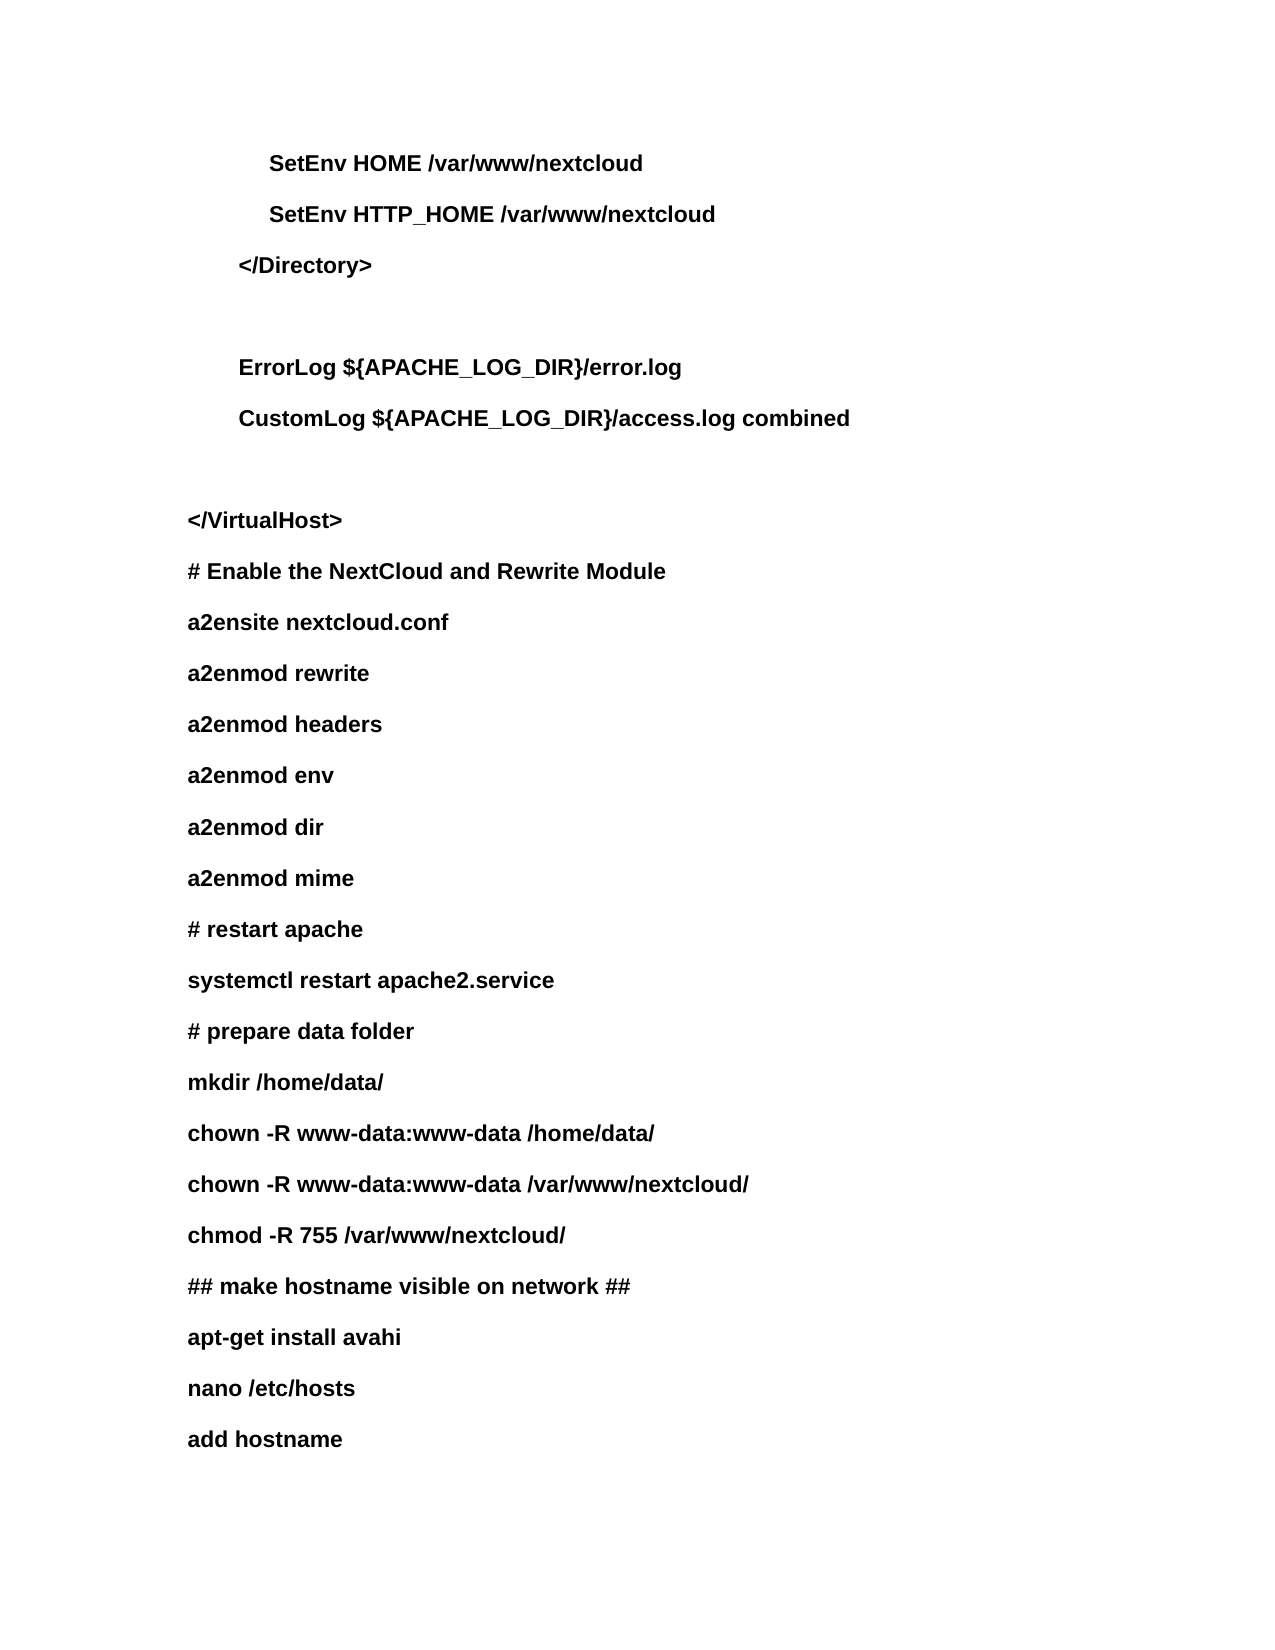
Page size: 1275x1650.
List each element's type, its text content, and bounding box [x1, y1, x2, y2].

text # Enable the NextCloud and Rewrite Module [187, 558, 1087, 585]
text SetEnv HTTP_HOME /var/www/nextcloud [187, 201, 1087, 227]
text ErrorLog ${APACHE_LOG_DIR}/error.log [187, 354, 1087, 381]
text chmod -R 755 /var/www/nextcloud/ [187, 1222, 1087, 1248]
text CustomLog ${APACHE_LOG_DIR}/access.log combined [187, 405, 1087, 432]
text nano /etc/hosts [187, 1375, 1087, 1401]
text a2enmod headers [187, 711, 1087, 738]
text a2enmod dir [187, 813, 1087, 840]
text chown -R www-data:www-data /home/data/ [187, 1120, 1087, 1146]
text a2enmod env [187, 762, 1087, 789]
text a2ensite nextcloud.conf [187, 609, 1087, 636]
text # restart apache [187, 916, 1087, 942]
text SetEnv HOME /var/www/nextcloud [187, 150, 1087, 176]
text a2enmod mime [187, 864, 1087, 891]
text chown -R www-data:www-data /var/www/nextcloud/ [187, 1171, 1087, 1197]
text mkdir /home/data/ [187, 1069, 1087, 1095]
text ## make hostname visible on network ## [187, 1273, 1087, 1299]
text apt-get install avahi [187, 1324, 1087, 1350]
text a2enmod rewrite [187, 660, 1087, 687]
text systemctl restart apache2.service [187, 967, 1087, 993]
text # prepare data folder [187, 1018, 1087, 1044]
text </Directory> [187, 252, 1087, 278]
text </VirtualHost> [187, 507, 1087, 534]
text add hostname [187, 1426, 1087, 1452]
